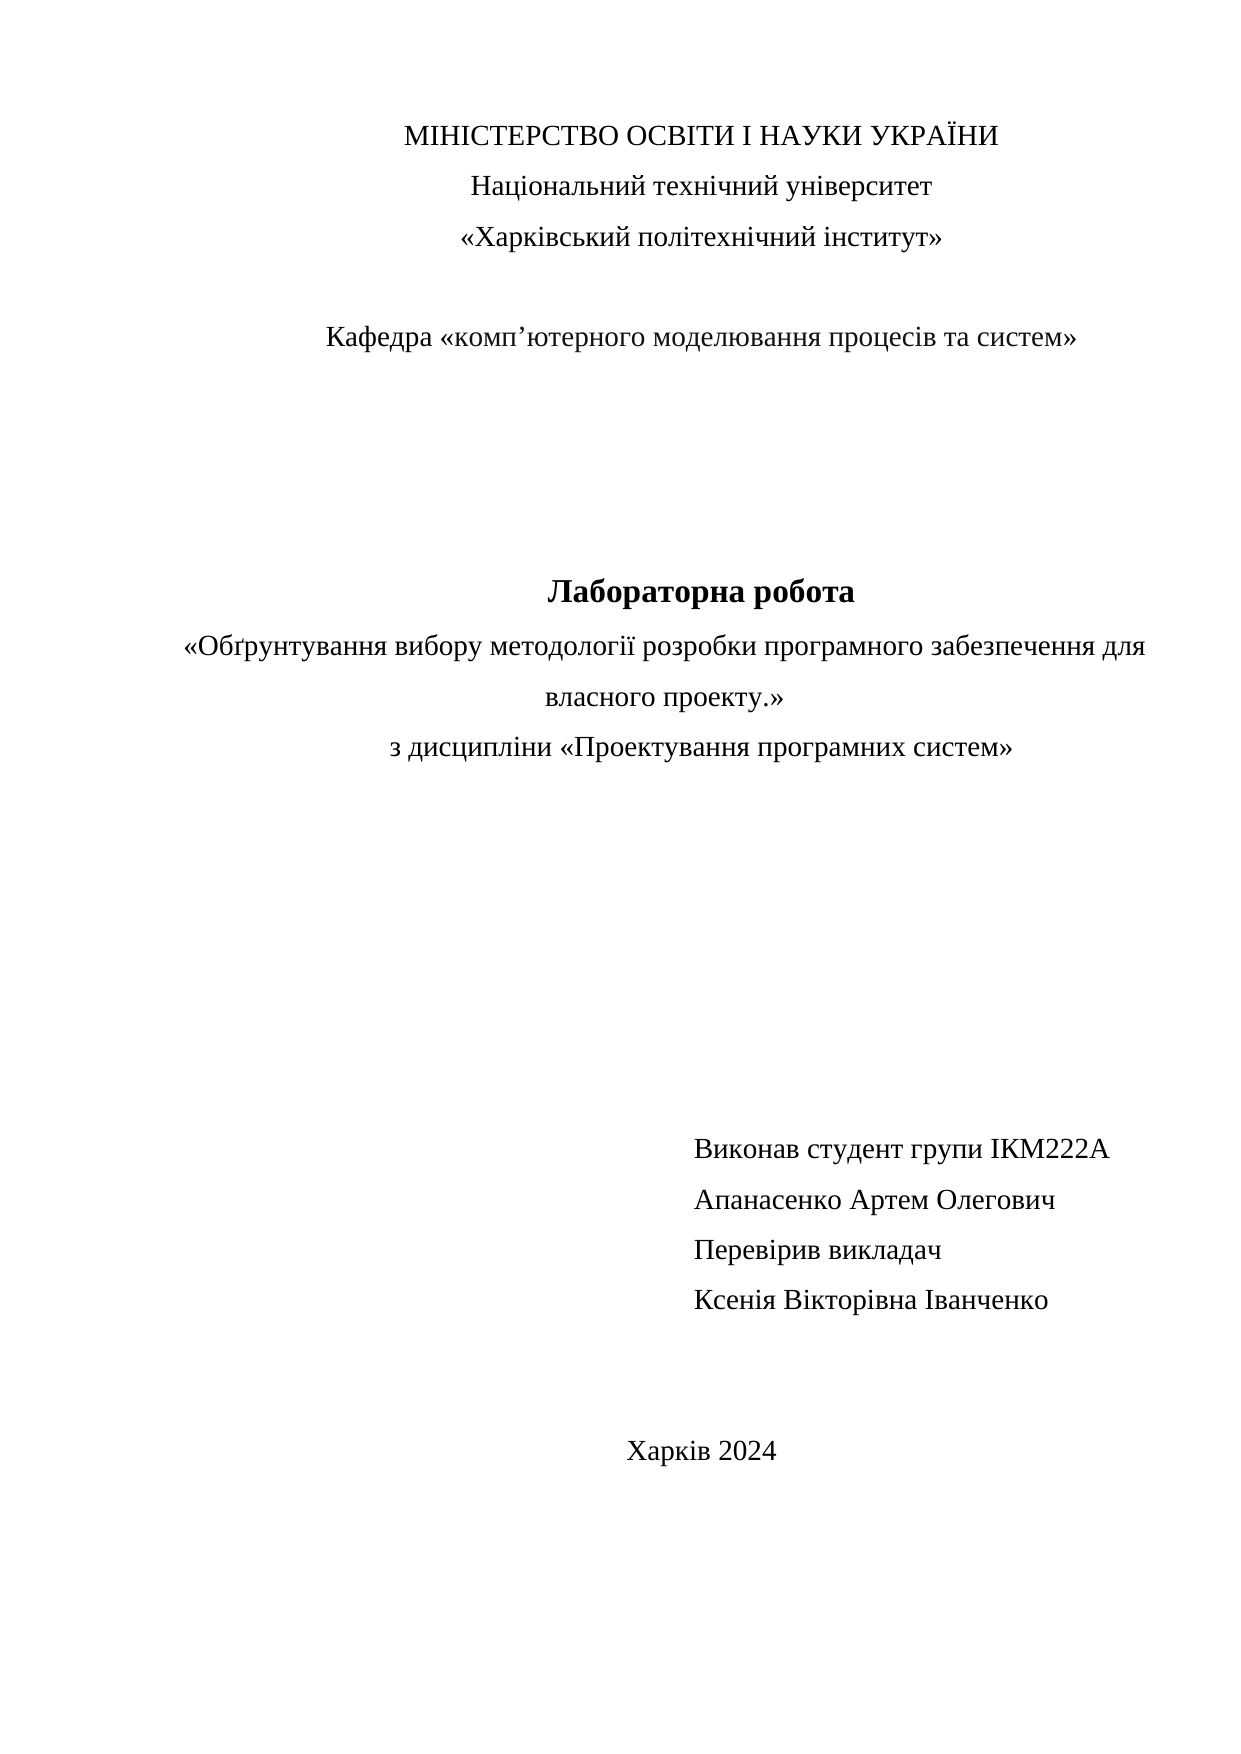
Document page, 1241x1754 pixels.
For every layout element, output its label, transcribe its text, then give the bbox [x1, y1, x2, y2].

text Ксенія Вікторівна Іванченко [620, 1282, 1152, 1316]
text «Харківський політехнічний інститут» [177, 219, 1152, 252]
text МІНІСТЕРСТВО ОСВІТИ І НАУКИ УКРАЇНИ [177, 118, 1152, 152]
text Лабораторна робота [177, 571, 1152, 609]
text з дисципліни «Проектування програмних систем» [177, 729, 1152, 763]
text Харків 2024 [177, 1433, 1152, 1467]
text Перевірив викладач [619, 1232, 1152, 1266]
text Національний технічний університет [177, 168, 1152, 202]
text Виконав студент групи ІКМ222А [619, 1132, 1152, 1165]
text Кафедра «комп’ютерного моделювання процесів та систем» [177, 319, 1152, 353]
text «Обґрунтування вибору методології розробки програмного забезпечення для власного проекту.» [177, 628, 1152, 712]
text Апанасенко Артем Олегович [546, 1182, 1152, 1215]
